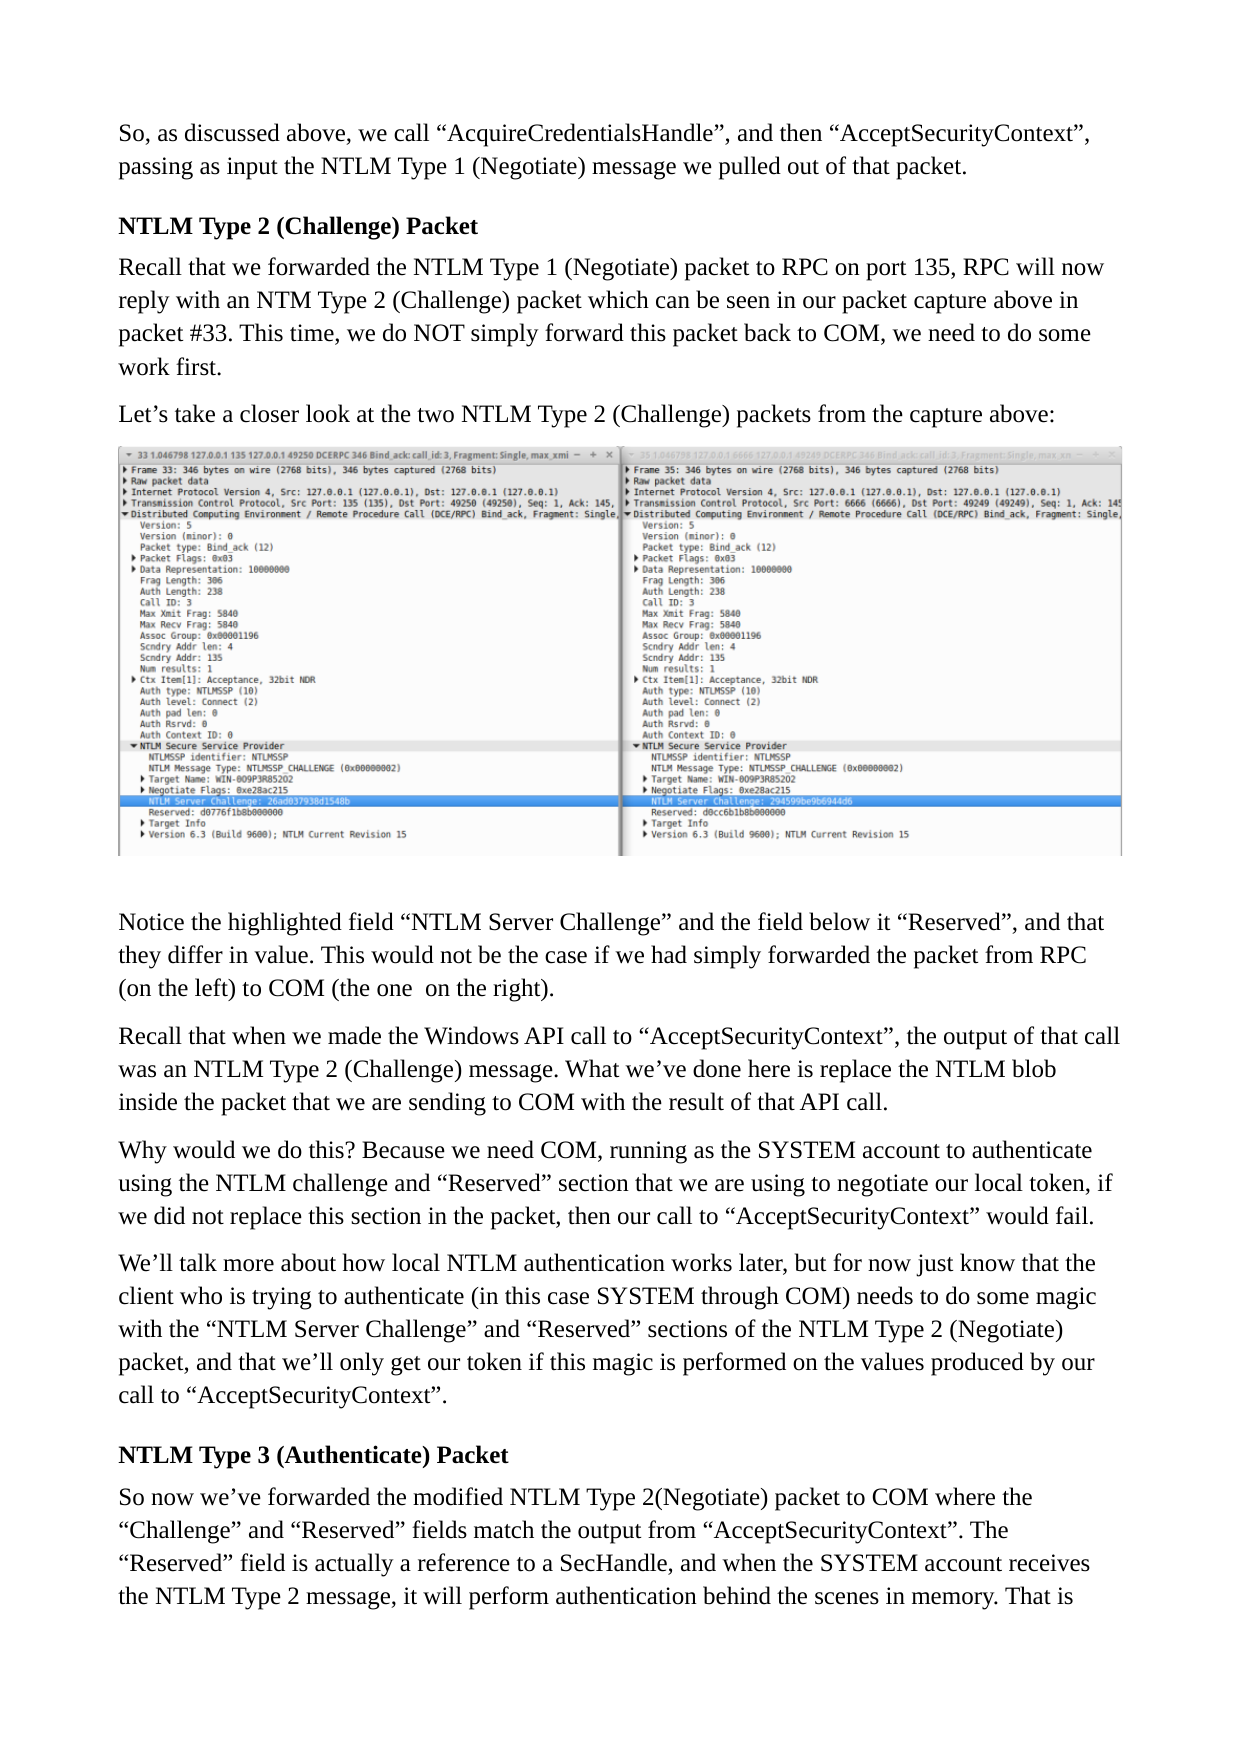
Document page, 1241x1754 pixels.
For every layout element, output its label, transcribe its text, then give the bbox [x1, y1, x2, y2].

text Notice the highlighted field “NTLM Server Challenge” and the field below it “Reserved”, and that they differ in value. This would not be the case if we had simply forwarded the packet from RPC (on the left) to COM (the one on the right). [118, 907, 1122, 1002]
text Recall that when we made the Windows API call to “AcceptSecurityContext”, the output of that call was an NTLM Type 2 (Challenge) message. What we’ve done here is replace the NTLM blob inside the packet that we are sending to COM with the result of that API call. [118, 1021, 1122, 1116]
text We’ll talk more about how local NTLM authentication works later, but for now just know that the client who is trying to authenticate (in this case SYSTEM through COM) needs to do some magic with the “NTLM Server Challenge” and “Reserved” sections of the NTLM Type 2 (Negotiate) packet, and that we’ll only get our token if this magic is performed on the values produced by our call to “AcceptSecurityContext”. [118, 1248, 1122, 1409]
text Recall that we forwarded the NTLM Type 1 (Negotiate) packet to RPC on port 135, RPC will now reply with an NTM Type 2 (Challenge) packet which can be seen in our packet capture above in packet #33. This time, we do NOT simply forward this packet back to COM, we need to do some work first. [118, 252, 1122, 380]
picture [118, 446, 1123, 856]
subtitle NTLM Type 2 (Challenge) Packet [118, 211, 1122, 240]
text So, as discussed above, we call “AcquireCredentialsHandle”, and then “AcceptSecurityContext”, passing as input the NTLM Type 1 (Negotiate) message we pulled out of that packet. [118, 118, 1122, 180]
text So now we’ve forwarded the modified NTLM Type 2(Negotiate) packet to COM where the “Challenge” and “Reserved” fields match the output from “AcceptSecurityContext”. The “Reserved” field is actually a reference to a SecHandle, and when the SYSTEM account receives the NTLM Type 2 message, it will perform authentication behind the scenes in memory. That is [118, 1482, 1122, 1610]
text Why would we do this? Because we need COM, running as the SYSTEM account to authenticate using the NTLM challenge and “Reserved” section that we are using to negotiate our local token, if we did not replace this section in the packet, then our call to “AcceptSecurityContext” would fail. [118, 1135, 1122, 1229]
text Let’s take a closer look at the two NTLM Type 2 (Challenge) packets from the capture above: [118, 399, 1122, 428]
subtitle NTLM Type 3 (Authenticate) Packet [118, 1441, 1122, 1469]
